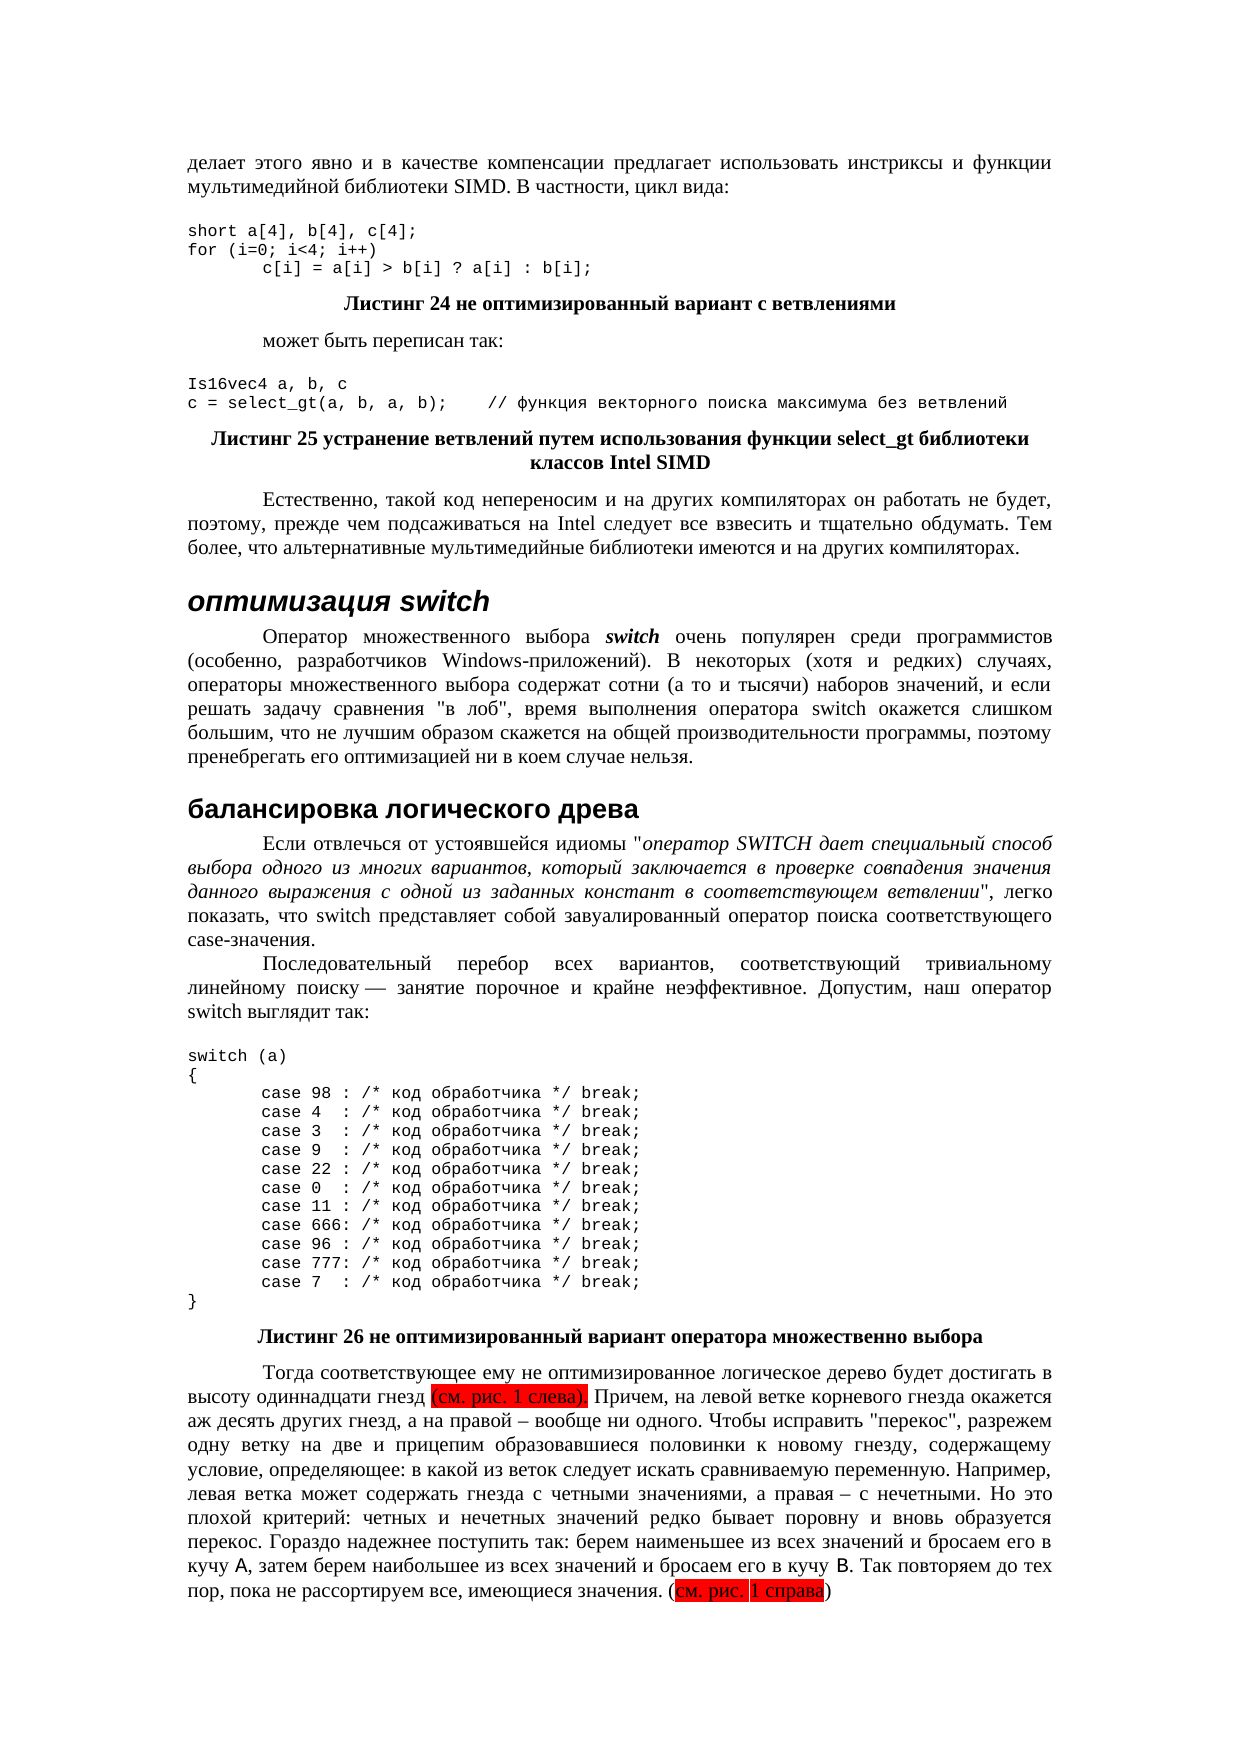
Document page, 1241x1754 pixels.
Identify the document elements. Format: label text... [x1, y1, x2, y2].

text Оператор множественного выбора switch очень популярен среди программистов (особенно, разработчиков Windows-приложений). В некоторых (хотя и редких) случаях, операторы множественного выбора содержат сотни (а то и тысячи) наборов значений, и если решать задачу сравнения "в лоб", время выполнения оператора switch окажется слишком большим, что не лучшим образом скажется на общей производительности программы, поэтому пренебрегать его оптимизацией ни в коем случае нельзя. [187, 624, 1053, 768]
text case 96 : /* код обработчика */ break; [187, 1236, 1053, 1254]
text { [187, 1066, 1053, 1085]
text } [187, 1292, 1053, 1311]
text может быть переписан так: [187, 328, 1053, 352]
text case 22 : /* код обработчика */ break; [187, 1160, 1053, 1179]
text c = select_gt(a, b, a, b); // функция векторного поиска максимума без ветвлений [187, 395, 1053, 414]
text case 3 : /* код обработчика */ break; [187, 1123, 1053, 1141]
text Тогда соответствующее ему не оптимизированное логическое дерево будет достигать в высоту одиннадцати гнезд (см. рис. 1 слева). Причем, на левой ветке корневого гнезда окажется аж десять других гнезд, а на правой – вообще ни одного. Чтобы исправить "перекос", разрежем одну ветку на две и прицепим образовавшиеся половинки к новому гнезду, содержащему условие, определяющее: в какой из веток следует искать сравниваемую переменную. Например, левая ветка может содержать гнезда с четными значениями, а правая – с нечетными. Но это плохой критерий: четных и нечетных значений редко бывает поровну и вновь образуется перекос. Гораздо надежнее поступить так: берем наименьшее из всех значений и бросаем его в кучу А, затем берем наибольшее из всех значений и бросаем его в кучу B. Так повторяем до тех пор, пока не рассортируем все, имеющиеся значения. (см. рис. 1 справа) [187, 1360, 1053, 1602]
text Естественно, такой код непереносим и на других компиляторах он работать не будет, поэтому, прежде чем подсаживаться на Intel следует все взвесить и тщательно обдумать. Тем более, что альтернативные мультимедийные библиотеки имеются и на других компиляторах. [187, 487, 1053, 559]
text Is16vec4 a, b, c [187, 376, 1053, 395]
text case 9 : /* код обработчика */ break; [187, 1141, 1053, 1160]
text c[i] = a[i] > b[i] ? a[i] : b[i]; [187, 260, 1053, 279]
text case 666: /* код обработчика */ break; [187, 1217, 1053, 1236]
text case 0 : /* код обработчика */ break; [187, 1179, 1053, 1198]
text switch (a) [187, 1047, 1053, 1066]
subtitle балансировка логического древа [187, 793, 1053, 824]
text Листинг 26 не оптимизированный вариант оператора множественно выбора [187, 1324, 1053, 1348]
text case 7 : /* код обработчика */ break; [187, 1273, 1053, 1292]
text case 11 : /* код обработчика */ break; [187, 1198, 1053, 1217]
text for (i=0; i<4; i++) [187, 241, 1053, 260]
text short a[4], b[4], c[4]; [187, 222, 1053, 241]
text Последовательный перебор всех вариантов, соответствующий тривиальному линейному поиску — занятие порочное и крайне неэффективное. Допустим, наш оператор switch выглядит так: [187, 951, 1053, 1023]
text Листинг 24 не оптимизированный вариант с ветвлениями [187, 291, 1053, 315]
text делает этого явно и в качестве компенсации предлагает использовать инстриксы и функции мультимедийной библиотеки SIMD. В частности, цикл вида: [187, 150, 1053, 198]
text case 98 : /* код обработчика */ break; [187, 1085, 1053, 1104]
text Если отвлечься от устоявшейся идиомы "оператор SWITCH дает специальный способ выбора одного из многих вариантов, который заключается в проверке совпадения значения данного выражения с одной из заданных констант в соответствующем ветвлении", легко показать, что switch представляет собой завуалированный оператор поиска соответствующего case-значения. [187, 831, 1053, 951]
subtitle оптимизация switch [187, 584, 1053, 617]
text Листинг 25 устранение ветвлений путем использования функции select_gt библиотеки классов Intel SIMD [187, 426, 1053, 474]
text case 777: /* код обработчика */ break; [187, 1254, 1053, 1273]
text case 4 : /* код обработчика */ break; [187, 1104, 1053, 1123]
